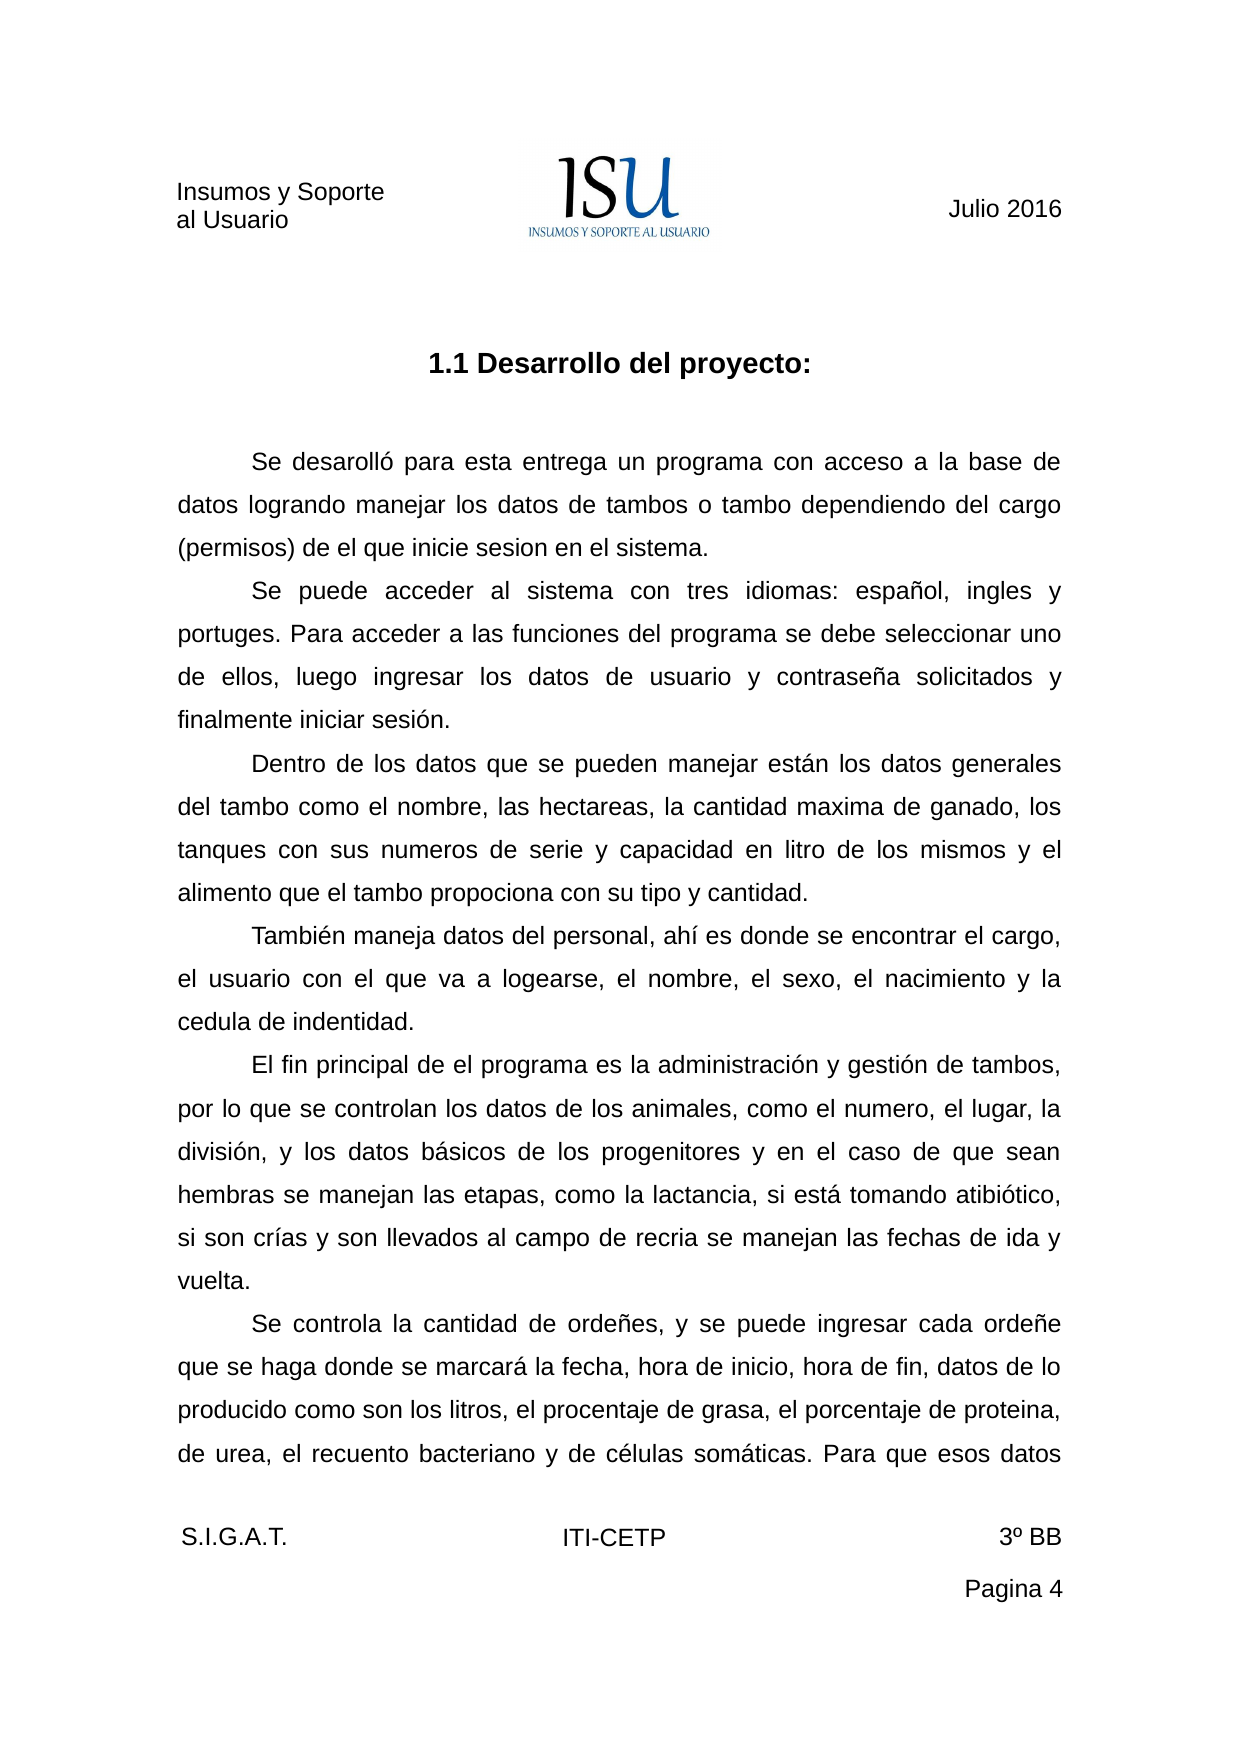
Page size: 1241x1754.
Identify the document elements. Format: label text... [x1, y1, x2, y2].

text El fin principal de el programa es la administración y gestión de tambos, por lo que se controlan los datos de los animales, como el numero, el lugar, la división, y los datos básicos de los progenitores y en el caso de que sean hembras se manejan las etapas, como la lactancia, si está tomando atibiótico, si son crías y son llevados al campo de recria se manejan las fechas de ida y vuelta. [177, 1050, 1063, 1295]
picture [517, 138, 723, 252]
text Se controla la cantidad de ordeñes, y se puede ingresar cada ordeñe que se haga donde se marcará la fecha, hora de inicio, hora de fin, datos de lo producido como son los litros, el procentaje de grasa, el porcentaje de proteina, de urea, el recuento bacteriano y de células somáticas. Para que esos datos [177, 1309, 1063, 1467]
text 1.1 Desarrollo del proyecto: [177, 346, 1063, 379]
text Se desarolló para esta entrega un programa con acceso a la base de datos logrando manejar los datos de tambos o tambo dependiendo del cargo (permisos) de el que inicie sesion en el sistema. [177, 447, 1063, 562]
text Se puede acceder al sistema con tres idiomas: español, ingles y portuges. Para acceder a las funciones del programa se debe seleccionar uno de ellos, luego ingresar los datos de usuario y contraseña solicitados y finalmente iniciar sesión. [177, 576, 1063, 734]
text Dentro de los datos que se pueden manejar están los datos generales del tambo como el nombre, las hectareas, la cantidad maxima de ganado, los tanques con sus numeros de serie y capacidad en litro de los mismos y el alimento que el tambo propociona con su tipo y cantidad. [177, 748, 1063, 907]
text También maneja datos del personal, ahí es donde se encontrar el cargo, el usuario con el que va a logearse, el nombre, el sexo, el nacimiento y la cedula de indentidad. [177, 921, 1063, 1036]
